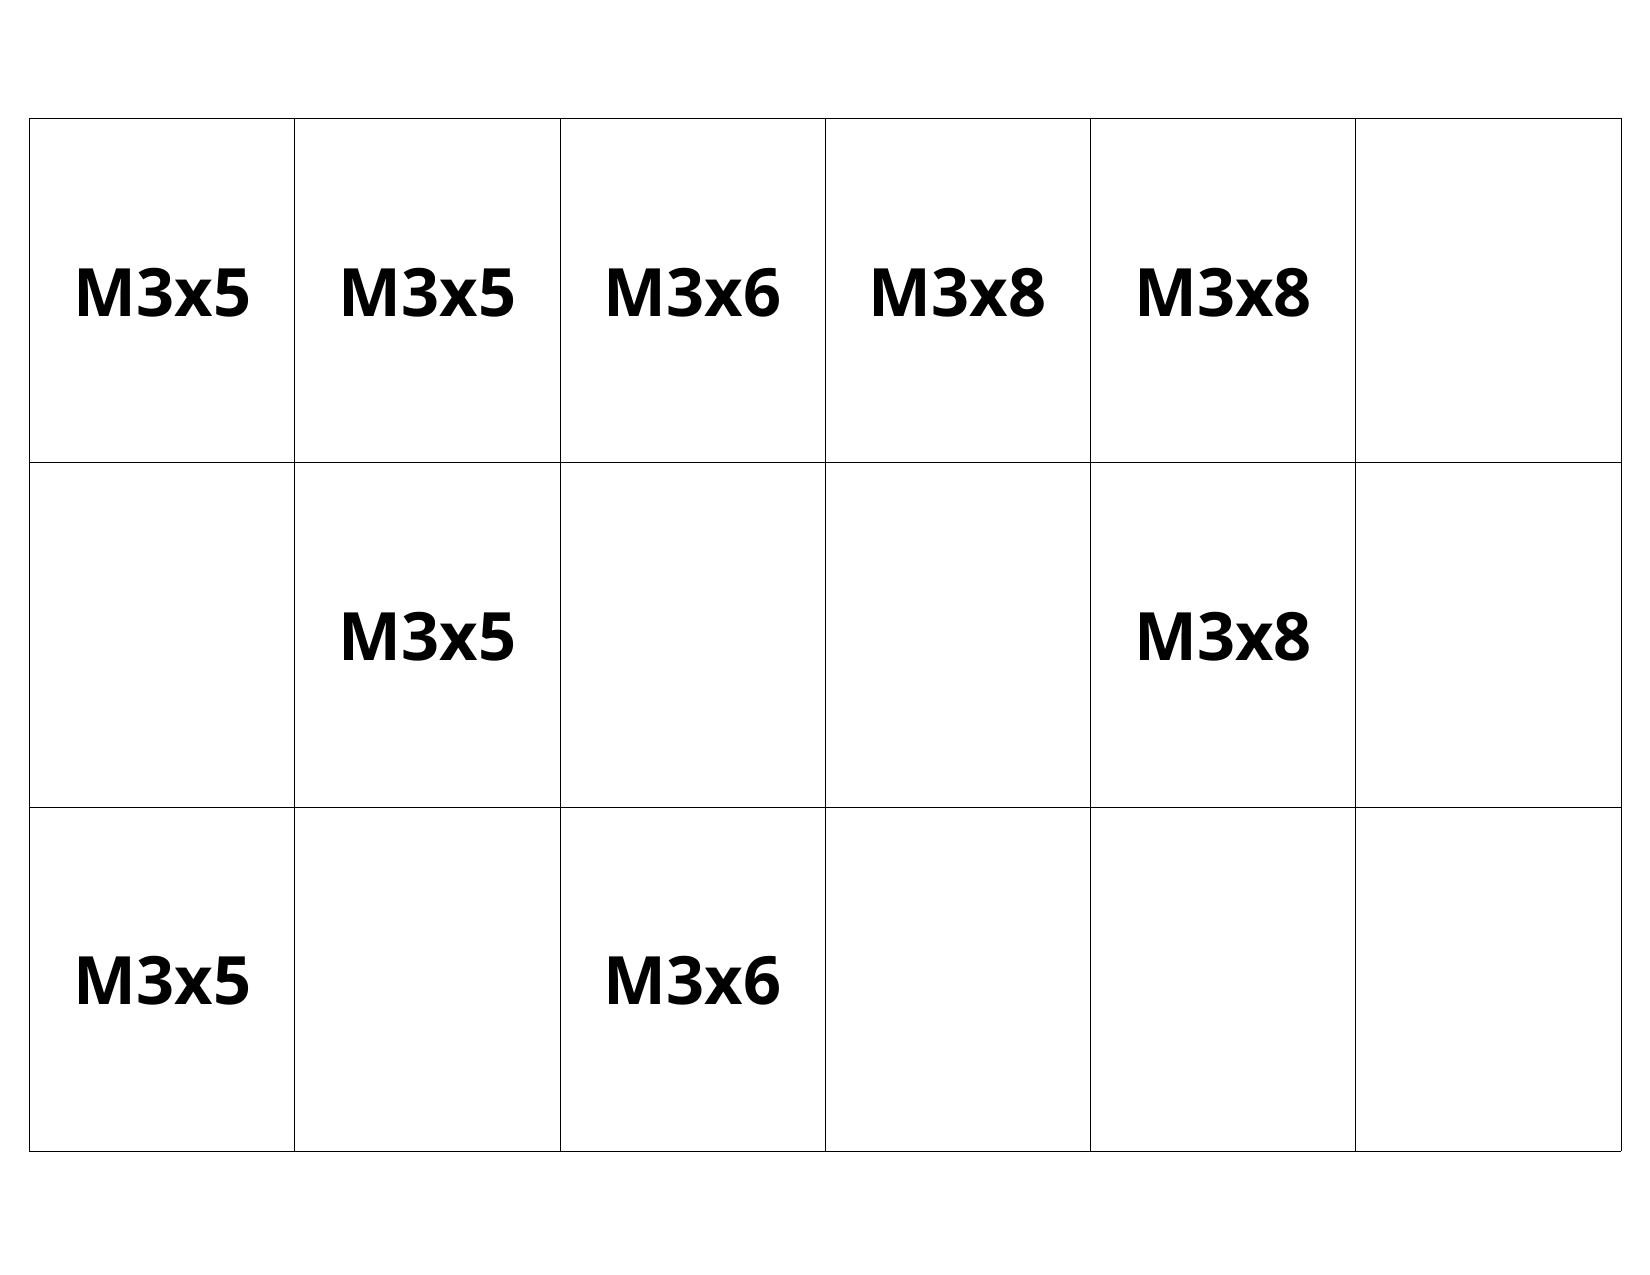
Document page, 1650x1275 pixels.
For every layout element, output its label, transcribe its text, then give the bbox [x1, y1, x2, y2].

table_cell M3x8 [1091, 463, 1355, 807]
table_header M3x6 [561, 119, 825, 462]
table_cell [295, 808, 560, 1151]
table_cell [30, 463, 294, 807]
table_cell [561, 463, 825, 807]
table_cell M3x5 [30, 808, 294, 1151]
table_cell [1356, 808, 1621, 1151]
table_cell [826, 808, 1090, 1151]
table_cell [1091, 808, 1355, 1151]
table_header M3x8 [1091, 119, 1355, 462]
table_cell M3x5 [295, 463, 560, 807]
table_cell [1356, 463, 1621, 807]
table_cell [826, 463, 1090, 807]
table_header M3x8 [826, 119, 1090, 462]
table_cell M3x6 [561, 808, 825, 1151]
table_header M3x5 [295, 119, 560, 462]
table_header M3x5 [30, 119, 294, 462]
table_header [1356, 119, 1621, 462]
